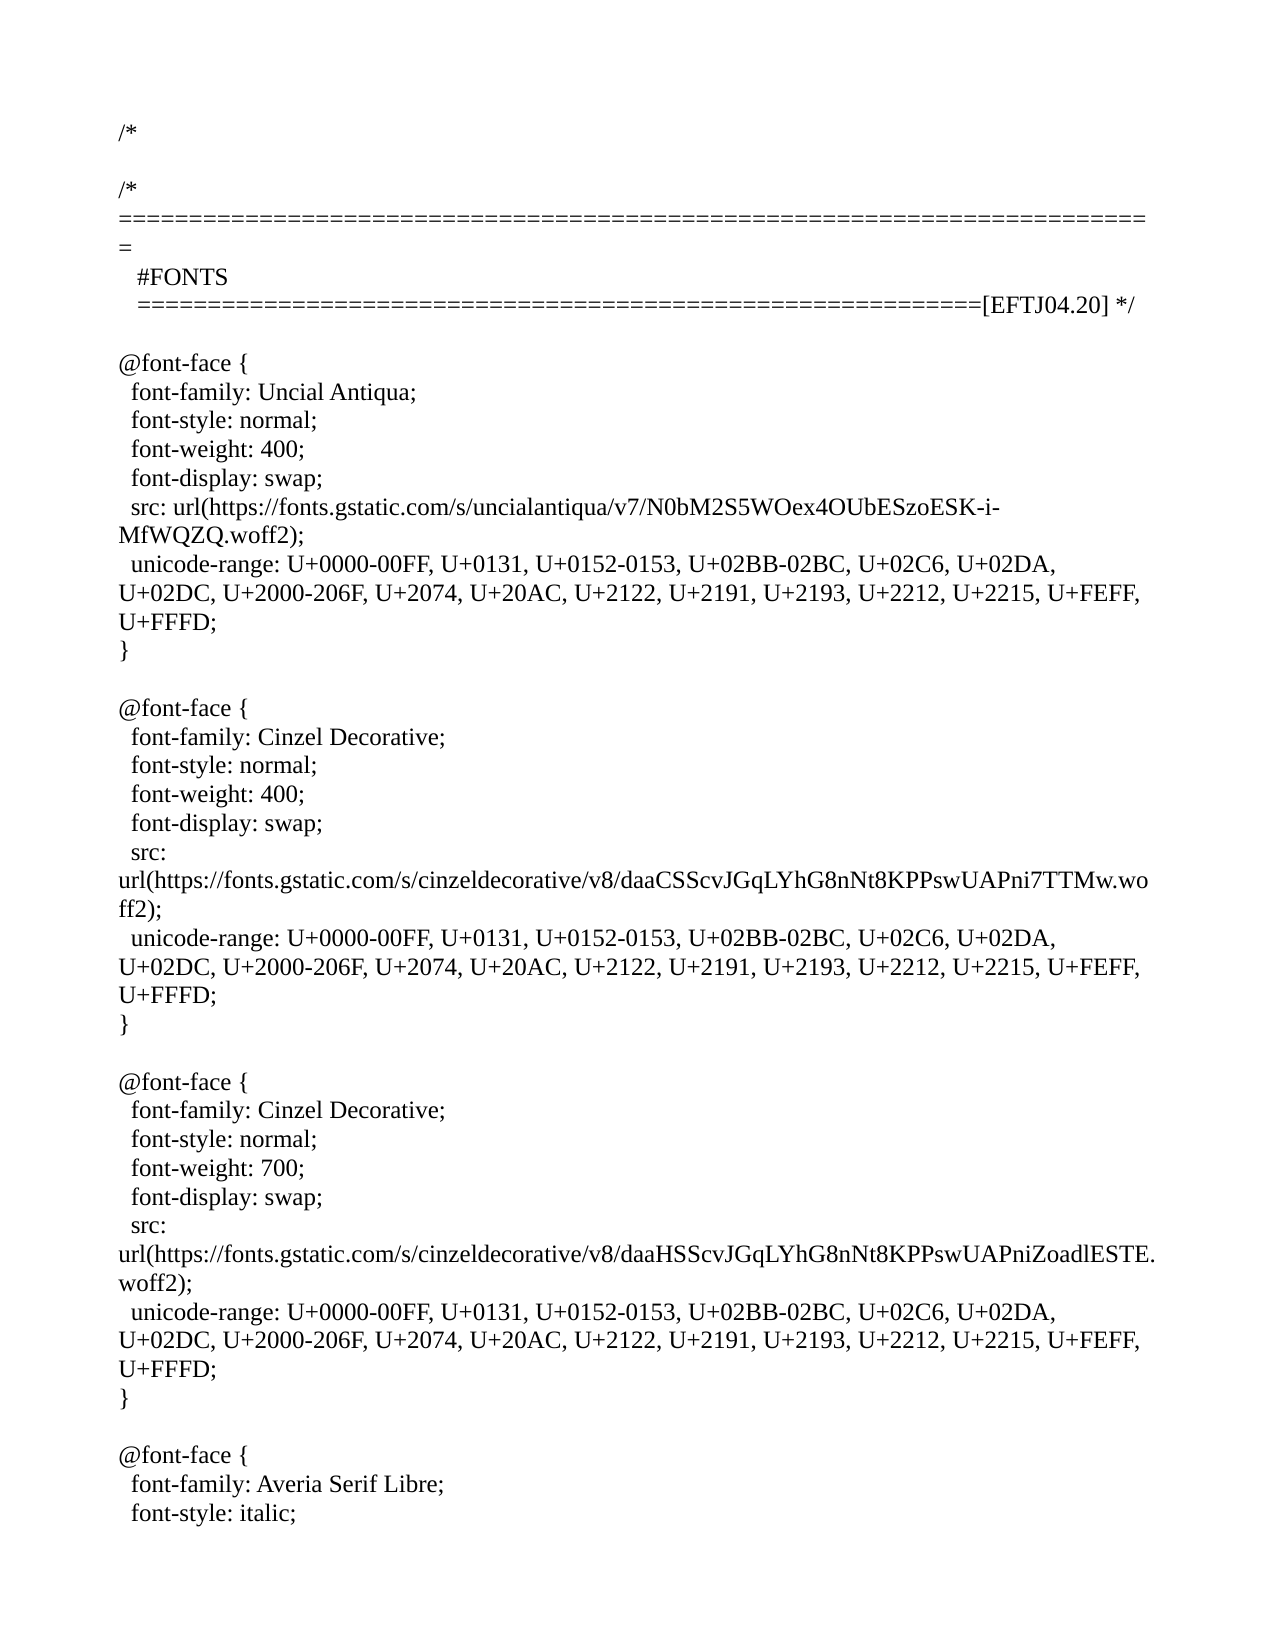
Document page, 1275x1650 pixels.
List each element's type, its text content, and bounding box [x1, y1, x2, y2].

text } [118, 636, 1157, 664]
text unicode-range: U+0000-00FF, U+0131, U+0152-0153, U+02BB-02BC, U+02C6, U+02DA, U+02DC, U+2000-206F, U+2074, U+20AC, U+2122, U+2191, U+2193, U+2212, U+2215, U+FEFF, U+FFFD; [118, 549, 1157, 636]
text src: url(https://fonts.gstatic.com/s/cinzeldecorative/v8/daaHSScvJGqLYhG8nNt8KPPswUAPniZoadlESTE.woff2); [118, 1211, 1157, 1297]
text font-family: Cinzel Decorative; [118, 722, 1157, 751]
text font-display: swap; [118, 808, 1157, 837]
text font-weight: 400; [118, 779, 1157, 808]
text /* ========================================================================== [118, 176, 1157, 262]
text font-family: Cinzel Decorative; [118, 1096, 1157, 1124]
text #FONTS [118, 262, 1157, 291]
text unicode-range: U+0000-00FF, U+0131, U+0152-0153, U+02BB-02BC, U+02C6, U+02DA, U+02DC, U+2000-206F, U+2074, U+20AC, U+2122, U+2191, U+2193, U+2212, U+2215, U+FEFF, U+FFFD; [118, 923, 1157, 1009]
text } [118, 1009, 1157, 1038]
text } [118, 1383, 1157, 1412]
text /* [118, 118, 1157, 147]
text src: url(https://fonts.gstatic.com/s/uncialantiqua/v7/N0bM2S5WOex4OUbESzoESK-i-MfWQZQ.woff2); [118, 492, 1157, 549]
text unicode-range: U+0000-00FF, U+0131, U+0152-0153, U+02BB-02BC, U+02C6, U+02DA, U+02DC, U+2000-206F, U+2074, U+20AC, U+2122, U+2191, U+2193, U+2212, U+2215, U+FEFF, U+FFFD; [118, 1297, 1157, 1383]
text @font-face { [118, 1067, 1157, 1096]
text font-style: normal; [118, 406, 1157, 434]
text @font-face { [118, 1441, 1157, 1469]
text font-weight: 400; [118, 434, 1157, 463]
text font-display: swap; [118, 463, 1157, 492]
text font-style: italic; [118, 1498, 1157, 1527]
text @font-face { [118, 348, 1157, 377]
text font-family: Averia Serif Libre; [118, 1469, 1157, 1498]
text font-style: normal; [118, 751, 1157, 779]
text font-style: normal; [118, 1124, 1157, 1153]
text font-weight: 700; [118, 1153, 1157, 1182]
text font-family: Uncial Antiqua; [118, 377, 1157, 406]
text @font-face { [118, 693, 1157, 722]
text src: url(https://fonts.gstatic.com/s/cinzeldecorative/v8/daaCSScvJGqLYhG8nNt8KPPswUAPni7TTMw.woff2); [118, 837, 1157, 923]
text ============================================================[EFTJ04.20] */ [118, 291, 1157, 319]
text font-display: swap; [118, 1182, 1157, 1211]
